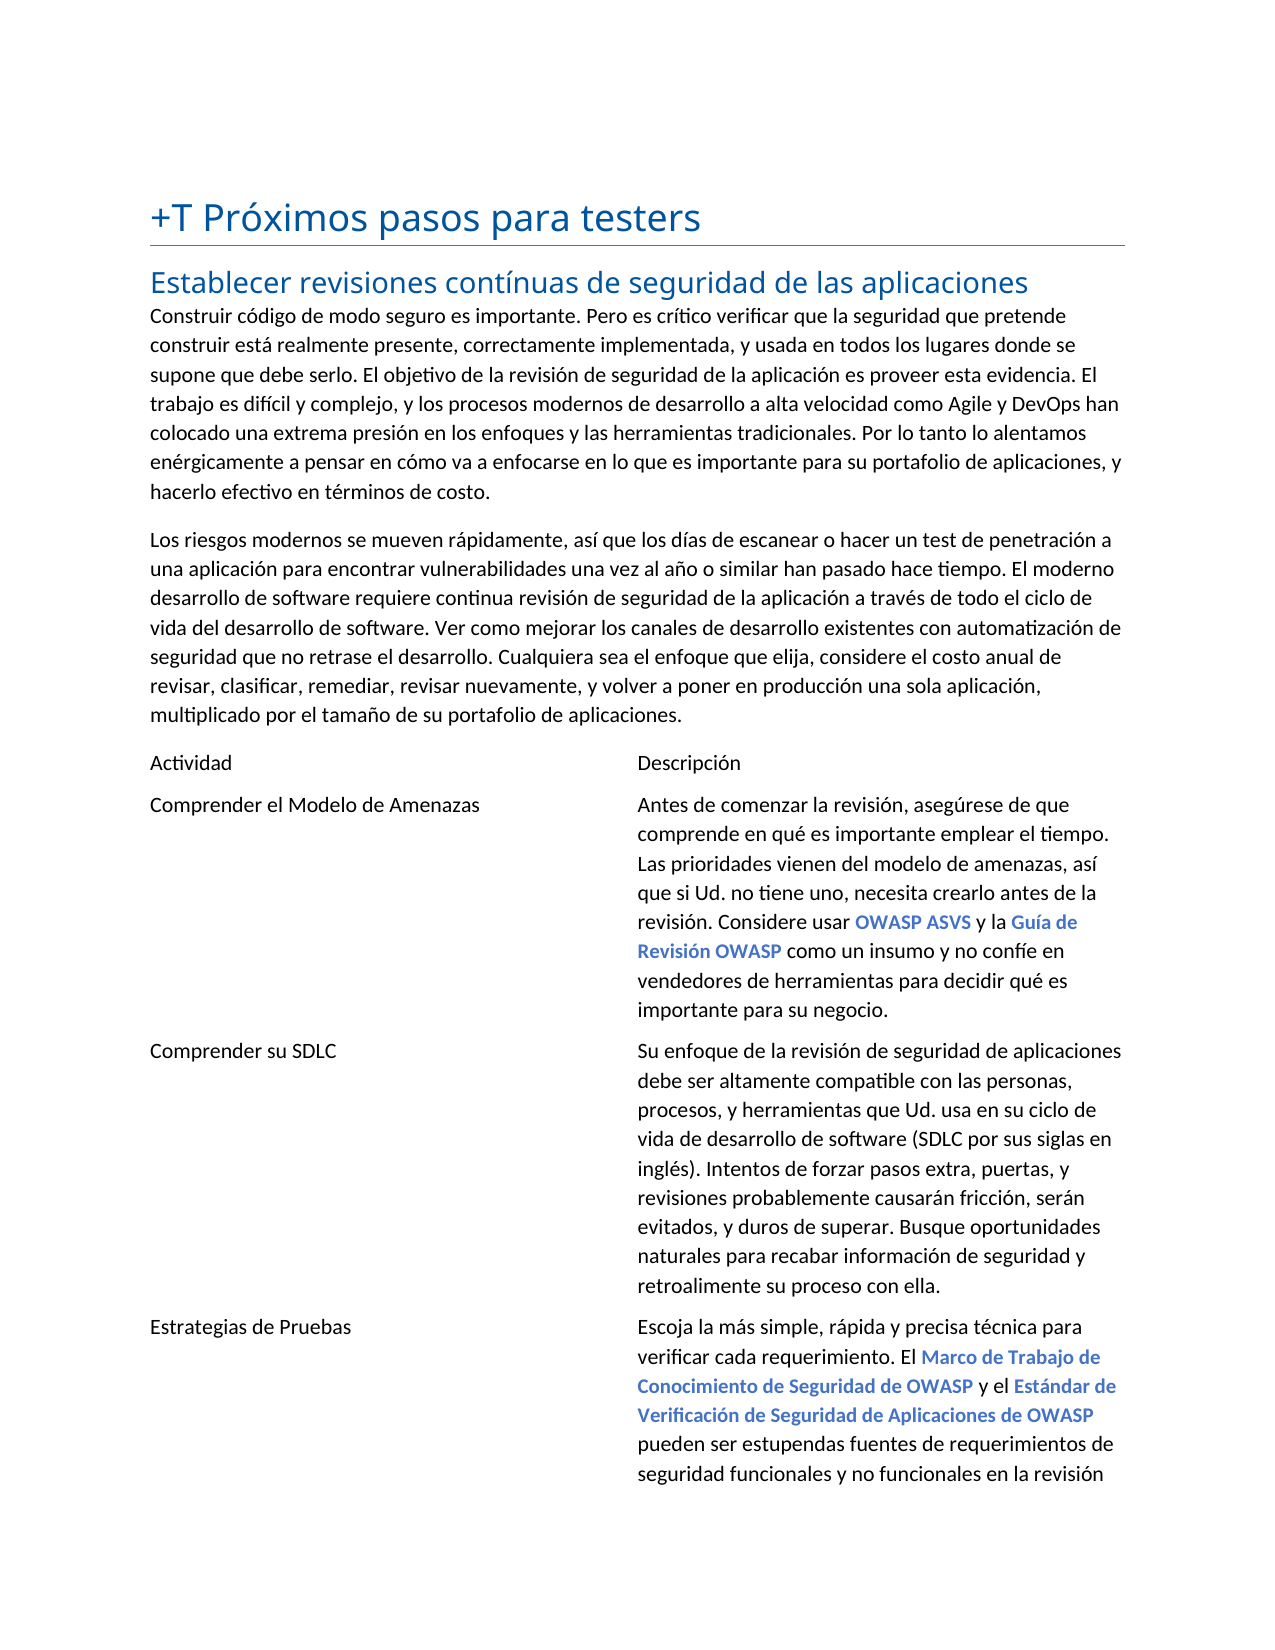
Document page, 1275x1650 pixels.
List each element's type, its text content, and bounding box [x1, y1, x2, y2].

subtitle Establecer revisiones contínuas de seguridad de las aplicaciones [150, 262, 1125, 302]
table_cell Antes de comenzar la revisión, asegúrese de que comprende en qué es importante emplear el tiempo. Las prioridades vienen del modelo de amenazas, así que si Ud. no tiene uno, necesita crearlo antes de la revisión. Considere usar OWASP ASVS y la Guía de Revisión OWASP como un insumo y no confíe en vendedores de herramientas para decidir qué es importante para su negocio. [638, 791, 1125, 1038]
table_cell Comprender el Modelo de Amenazas [150, 791, 637, 1038]
table_header Actividad [150, 750, 637, 791]
table_cell Escoja la más simple, rápida y precisa técnica para verificar cada requerimiento. El Marco de Trabajo de Conocimiento de Seguridad de OWASP y el Estándar de Verificación de Seguridad de Aplicaciones de OWASP pueden ser estupendas fuentes de requerimientos de seguridad funcionales y no funcionales en la revisión [638, 1314, 1125, 1487]
text Los riesgos modernos se mueven rápidamente, así que los días de escanear o hacer un test de penetración a una aplicación para encontrar vulnerabilidades una vez al año o similar han pasado hace tiempo. El moderno desarrollo de software requiere continua revisión de seguridad de la aplicación a través de todo el ciclo de vida del desarrollo de software. Ver como mejorar los canales de desarrollo existentes con automatización de seguridad que no retrase el desarrollo. Cualquiera sea el enfoque que elija, considere el costo anual de revisar, clasificar, remediar, revisar nuevamente, y volver a poner en producción una sola aplicación, multiplicado por el tamaño de su portafolio de aplicaciones. [150, 526, 1125, 728]
table_cell Su enfoque de la revisión de seguridad de aplicaciones debe ser altamente compatible con las personas, procesos, y herramientas que Ud. usa en su ciclo de vida de desarrollo de software (SDLC por sus siglas en inglés). Intentos de forzar pasos extra, puertas, y revisiones probablemente causarán fricción, serán evitados, y duros de superar. Busque oportunidades naturales para recabar información de seguridad y retroalimente su proceso con ella. [638, 1038, 1125, 1313]
table_cell Comprender su SDLC [150, 1038, 637, 1313]
table_header Descripción [638, 750, 1125, 791]
table_cell Estrategias de Pruebas [150, 1314, 637, 1487]
text Construir código de modo seguro es importante. Pero es crítico verificar que la seguridad que pretende construir está realmente presente, correctamente implementada, y usada en todos los lugares donde se supone que debe serlo. El objetivo de la revisión de seguridad de la aplicación es proveer esta evidencia. El trabajo es difícil y complejo, y los procesos modernos de desarrollo a alta velocidad como Agile y DevOps han colocado una extrema presión en los enfoques y las herramientas tradicionales. Por lo tanto lo alentamos enérgicamente a pensar en cómo va a enfocarse en lo que es importante para su portafolio de aplicaciones, y hacerlo efectivo en términos de costo. [150, 302, 1125, 504]
subtitle +T Próximos pasos para testers [150, 192, 1125, 245]
